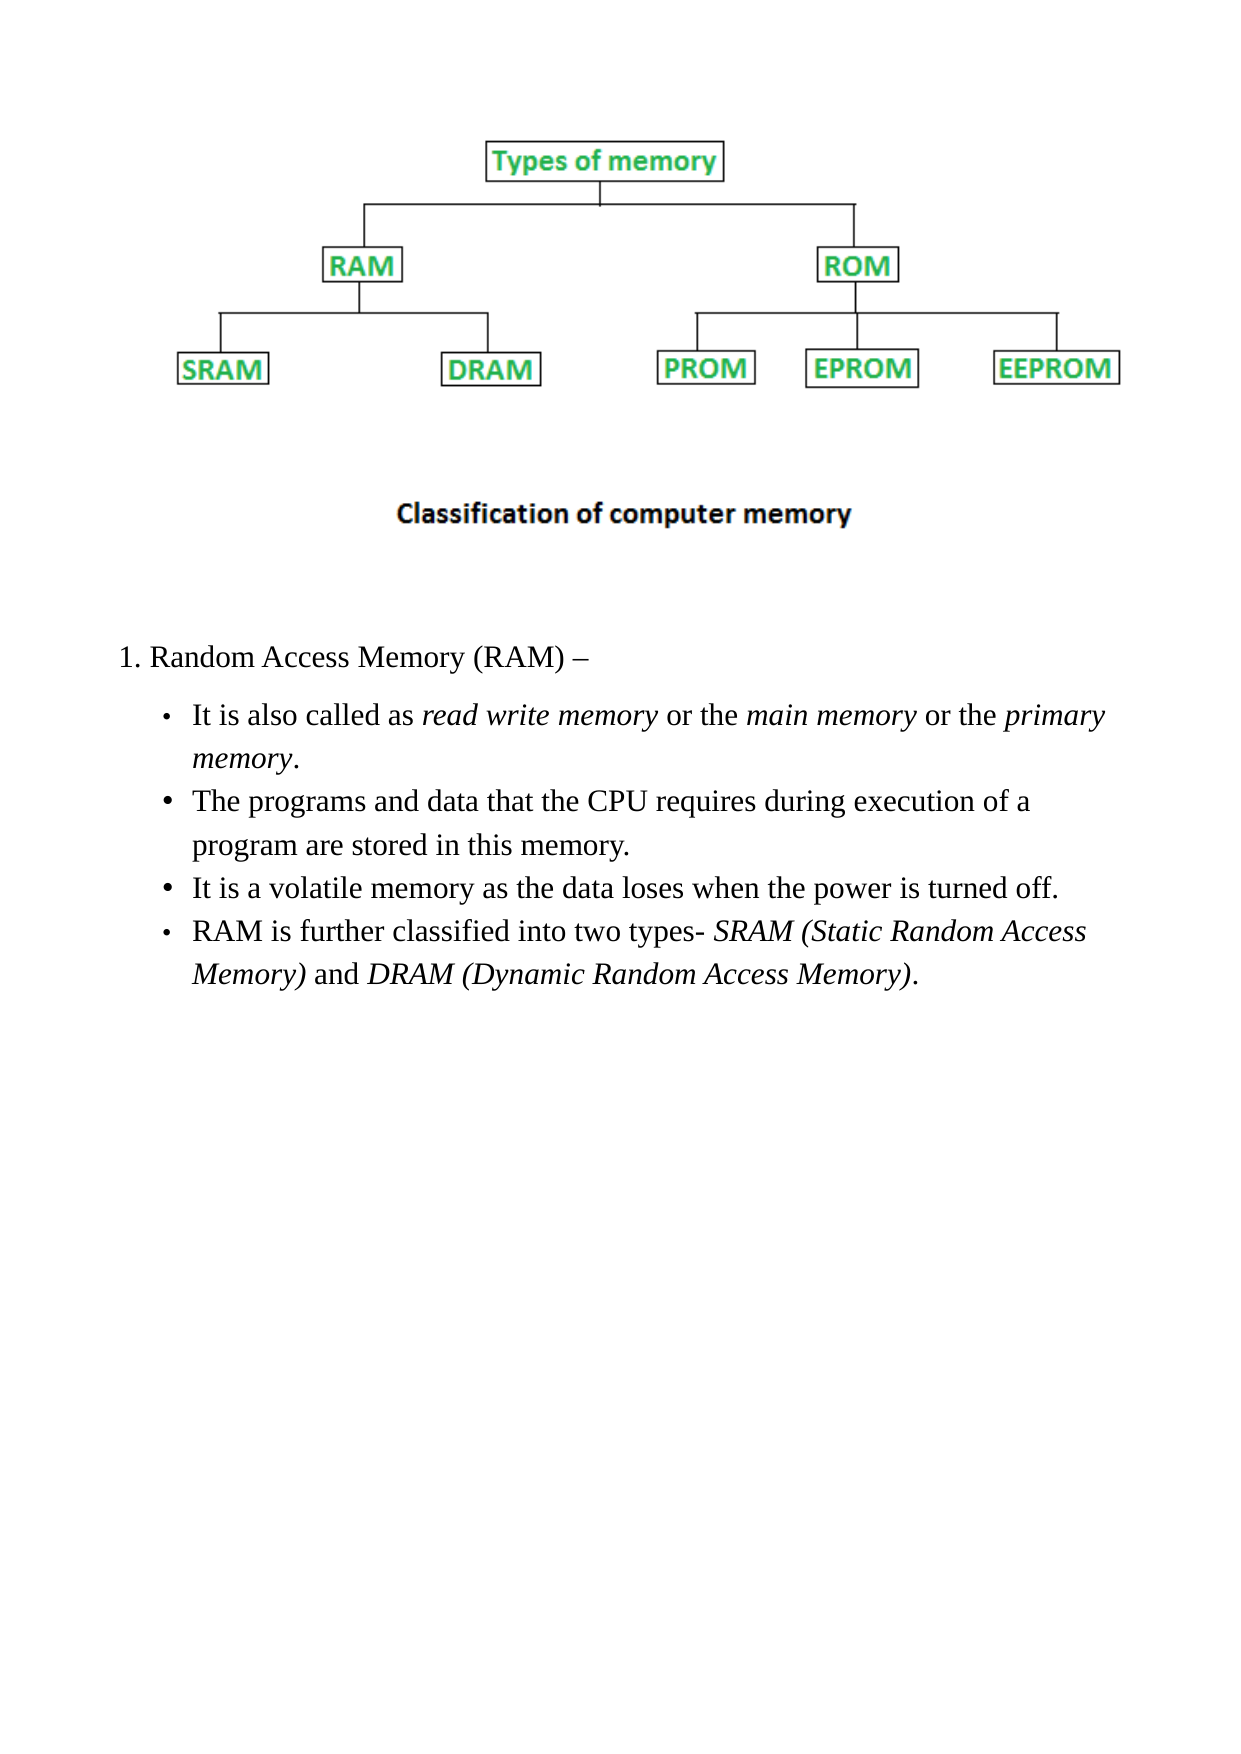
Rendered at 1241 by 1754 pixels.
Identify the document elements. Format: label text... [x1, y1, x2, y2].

list The programs and data that the CPU requires during execution of a program are stored in this memory. [162, 783, 1122, 862]
picture [118, 118, 1203, 568]
list It is also called as read write memory or the main memory or the primary memory. [162, 696, 1122, 776]
list RAM is further classified into two types- SRAM (Static Random Access Memory) and DRAM (Dynamic Random Access Memory). [162, 912, 1122, 991]
text 1. Random Access Memory (RAM) – [118, 639, 1122, 675]
list It is a volatile memory as the data loses when the power is turned off. [162, 869, 1122, 905]
